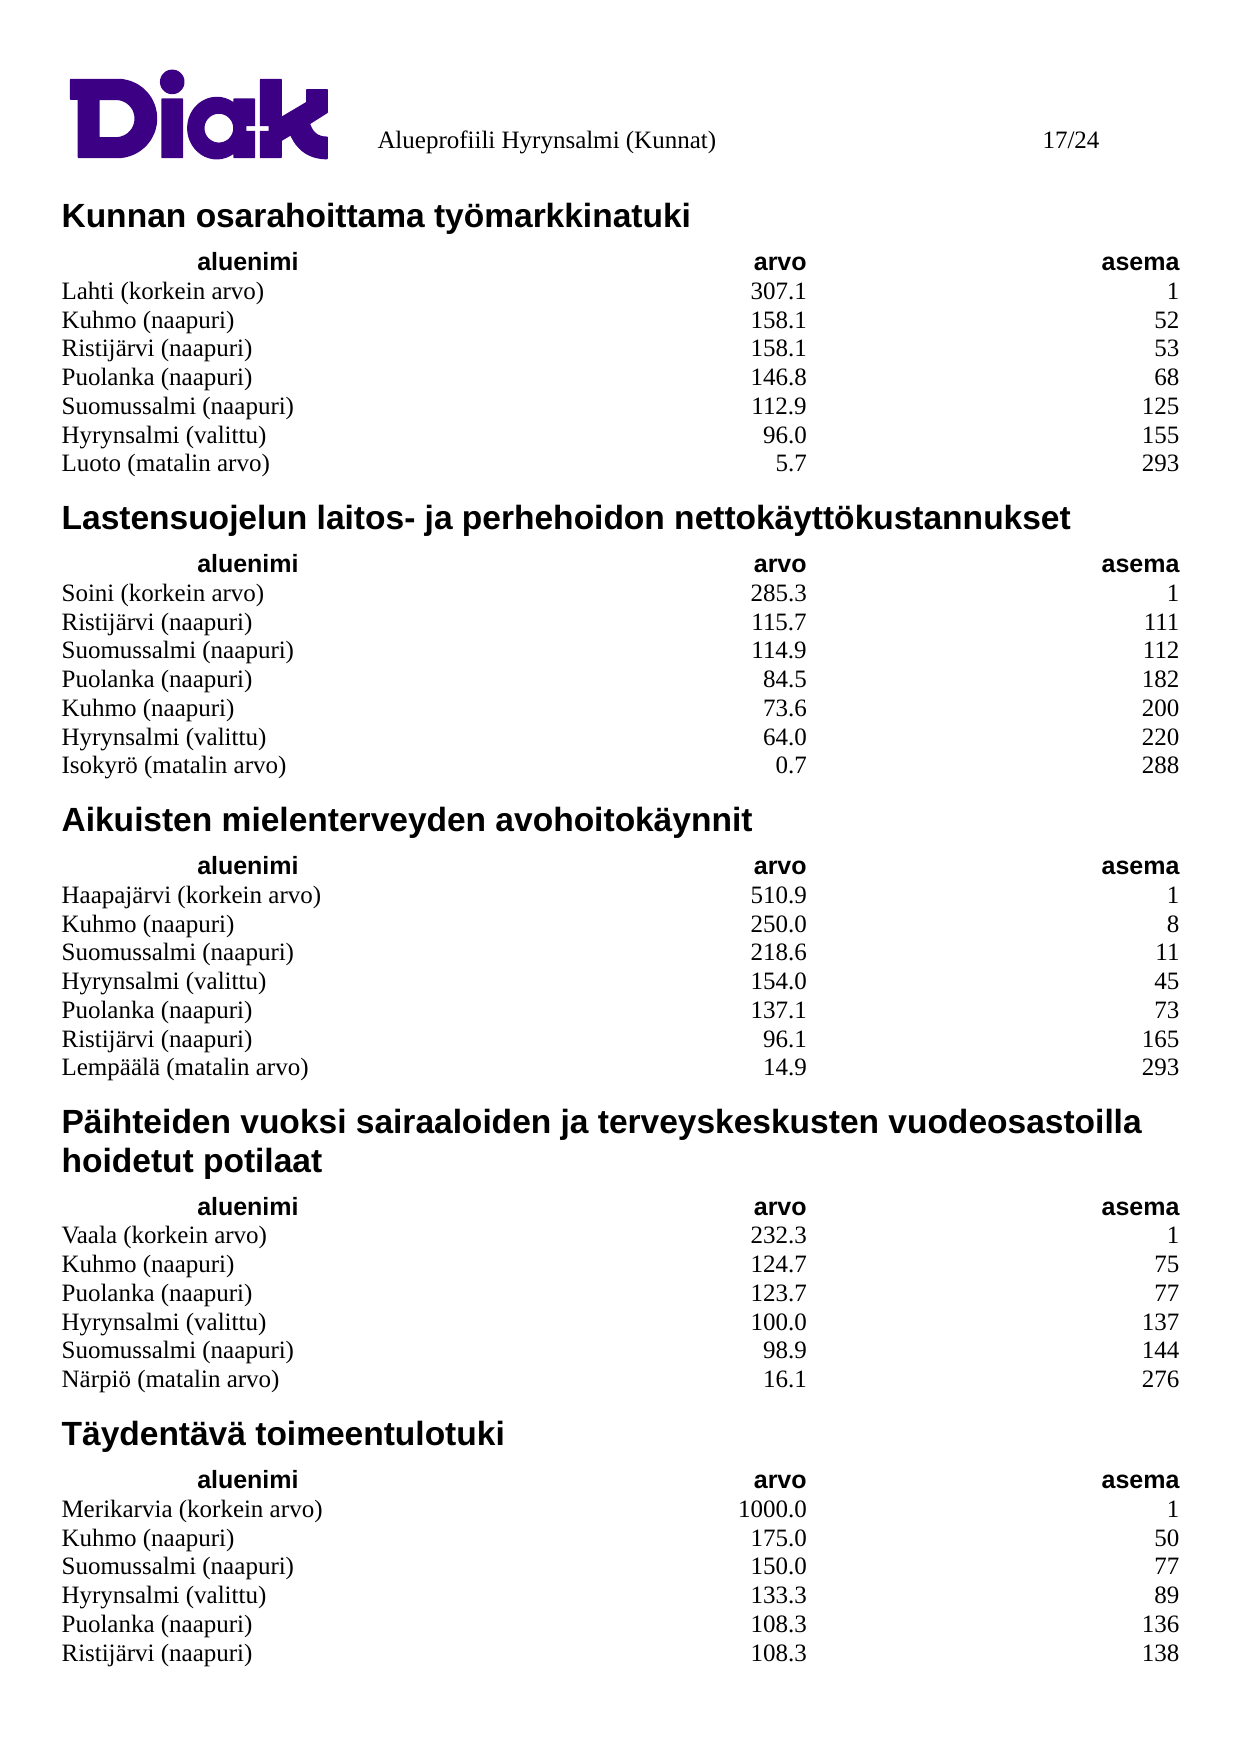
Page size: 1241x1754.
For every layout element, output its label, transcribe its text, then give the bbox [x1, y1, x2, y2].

table_cell 1 [806, 1221, 1179, 1249]
table_cell Suomussalmi (naapuri) [61, 1551, 434, 1580]
table_cell 1000.0 [434, 1494, 806, 1523]
table_cell 115.7 [434, 607, 806, 636]
table_cell 154.0 [434, 966, 806, 995]
table_cell Ristijärvi (naapuri) [61, 607, 434, 636]
table_header arvo [434, 851, 806, 880]
table_cell 182 [806, 664, 1179, 693]
table_cell 1 [806, 578, 1179, 607]
table_cell 73.6 [434, 693, 806, 722]
table_header asema [806, 851, 1179, 880]
table_cell 150.0 [434, 1551, 806, 1580]
table_cell 73 [806, 995, 1179, 1024]
table_cell 155 [806, 420, 1179, 448]
subtitle Täydentävä toimeentulotuki [61, 1414, 1179, 1453]
table_cell Suomussalmi (naapuri) [61, 938, 434, 966]
table_cell Hyrynsalmi (valittu) [61, 966, 434, 995]
table_cell 108.3 [434, 1638, 806, 1666]
table_cell 52 [806, 305, 1179, 333]
table_cell Hyrynsalmi (valittu) [61, 1307, 434, 1336]
table_cell Puolanka (naapuri) [61, 995, 434, 1024]
table_cell 293 [806, 449, 1179, 477]
table_cell Puolanka (naapuri) [61, 1609, 434, 1638]
table_header aluenimi [61, 851, 434, 880]
table_cell 158.1 [434, 305, 806, 333]
table_cell 11 [806, 938, 1179, 966]
table_cell 175.0 [434, 1523, 806, 1551]
table_cell Kuhmo (naapuri) [61, 1523, 434, 1551]
table_cell 123.7 [434, 1278, 806, 1307]
table_cell 1 [806, 880, 1179, 909]
table_cell 137 [806, 1307, 1179, 1336]
table_cell Hyrynsalmi (valittu) [61, 420, 434, 448]
table_cell 293 [806, 1053, 1179, 1081]
table_cell Suomussalmi (naapuri) [61, 636, 434, 664]
table_cell Ristijärvi (naapuri) [61, 1638, 434, 1666]
subtitle Lastensuojelun laitos- ja perhehoidon nettokäyttökustannukset [61, 498, 1179, 537]
table_cell 307.1 [434, 276, 806, 305]
table_cell Suomussalmi (naapuri) [61, 1336, 434, 1364]
table_cell 1 [806, 276, 1179, 305]
table_cell 112 [806, 636, 1179, 664]
table_cell Vaala (korkein arvo) [61, 1221, 434, 1249]
table_cell Soini (korkein arvo) [61, 578, 434, 607]
table_cell 158.1 [434, 334, 806, 362]
subtitle Kunnan osarahoittama työmarkkinatuki [61, 196, 1179, 235]
table_cell Haapajärvi (korkein arvo) [61, 880, 434, 909]
table_header arvo [434, 1192, 806, 1221]
table_cell 14.9 [434, 1053, 806, 1081]
table_cell 133.3 [434, 1580, 806, 1609]
table_cell 5.7 [434, 449, 806, 477]
table_cell 75 [806, 1249, 1179, 1278]
table_cell 77 [806, 1551, 1179, 1580]
table_cell 220 [806, 722, 1179, 751]
table_cell 285.3 [434, 578, 806, 607]
table_cell 98.9 [434, 1336, 806, 1364]
table_cell Isokyrö (matalin arvo) [61, 751, 434, 779]
table_header arvo [434, 549, 806, 578]
table_cell 218.6 [434, 938, 806, 966]
subtitle Päihteiden vuoksi sairaaloiden ja terveyskeskusten vuodeosastoilla hoidetut potilaat [61, 1102, 1179, 1179]
table_header aluenimi [61, 1192, 434, 1221]
table_cell 114.9 [434, 636, 806, 664]
table_cell 112.9 [434, 391, 806, 420]
table_cell Lempäälä (matalin arvo) [61, 1053, 434, 1081]
table_cell Kuhmo (naapuri) [61, 1249, 434, 1278]
table_header asema [806, 549, 1179, 578]
table_cell 45 [806, 966, 1179, 995]
table_cell Suomussalmi (naapuri) [61, 391, 434, 420]
table_cell 16.1 [434, 1364, 806, 1393]
table_cell Hyrynsalmi (valittu) [61, 1580, 434, 1609]
table_cell 89 [806, 1580, 1179, 1609]
table_cell 84.5 [434, 664, 806, 693]
table_cell 137.1 [434, 995, 806, 1024]
table_cell 53 [806, 334, 1179, 362]
table_cell 8 [806, 909, 1179, 937]
table_cell Merikarvia (korkein arvo) [61, 1494, 434, 1523]
table_cell Puolanka (naapuri) [61, 1278, 434, 1307]
table_cell 124.7 [434, 1249, 806, 1278]
table_cell Ristijärvi (naapuri) [61, 334, 434, 362]
table_cell 100.0 [434, 1307, 806, 1336]
table_header asema [806, 1465, 1179, 1494]
table_cell 1 [806, 1494, 1179, 1523]
table_cell 108.3 [434, 1609, 806, 1638]
table_header aluenimi [61, 1465, 434, 1494]
table_cell Kuhmo (naapuri) [61, 305, 434, 333]
table_cell 0.7 [434, 751, 806, 779]
table_header asema [806, 247, 1179, 276]
subtitle Aikuisten mielenterveyden avohoitokäynnit [61, 800, 1179, 839]
table_cell Kuhmo (naapuri) [61, 693, 434, 722]
table_header arvo [434, 247, 806, 276]
table_cell 200 [806, 693, 1179, 722]
table_cell 144 [806, 1336, 1179, 1364]
table_cell 232.3 [434, 1221, 806, 1249]
table_header asema [806, 1192, 1179, 1221]
table_cell Puolanka (naapuri) [61, 664, 434, 693]
table_header aluenimi [61, 247, 434, 276]
table_cell 165 [806, 1024, 1179, 1052]
table_cell Puolanka (naapuri) [61, 362, 434, 391]
table_cell 276 [806, 1364, 1179, 1393]
table_cell 77 [806, 1278, 1179, 1307]
table_header aluenimi [61, 549, 434, 578]
table_cell Ristijärvi (naapuri) [61, 1024, 434, 1052]
table_cell Lahti (korkein arvo) [61, 276, 434, 305]
table_cell 50 [806, 1523, 1179, 1551]
table_cell 64.0 [434, 722, 806, 751]
table_cell 138 [806, 1638, 1179, 1666]
table_cell 510.9 [434, 880, 806, 909]
table_cell 125 [806, 391, 1179, 420]
table_header arvo [434, 1465, 806, 1494]
table_cell 146.8 [434, 362, 806, 391]
table_cell 288 [806, 751, 1179, 779]
table_cell 68 [806, 362, 1179, 391]
table_cell 250.0 [434, 909, 806, 937]
table_cell Luoto (matalin arvo) [61, 449, 434, 477]
table_cell 111 [806, 607, 1179, 636]
table_cell 96.1 [434, 1024, 806, 1052]
table_cell Närpiö (matalin arvo) [61, 1364, 434, 1393]
table_cell Kuhmo (naapuri) [61, 909, 434, 937]
table_cell 96.0 [434, 420, 806, 448]
table_cell Hyrynsalmi (valittu) [61, 722, 434, 751]
table_cell 136 [806, 1609, 1179, 1638]
